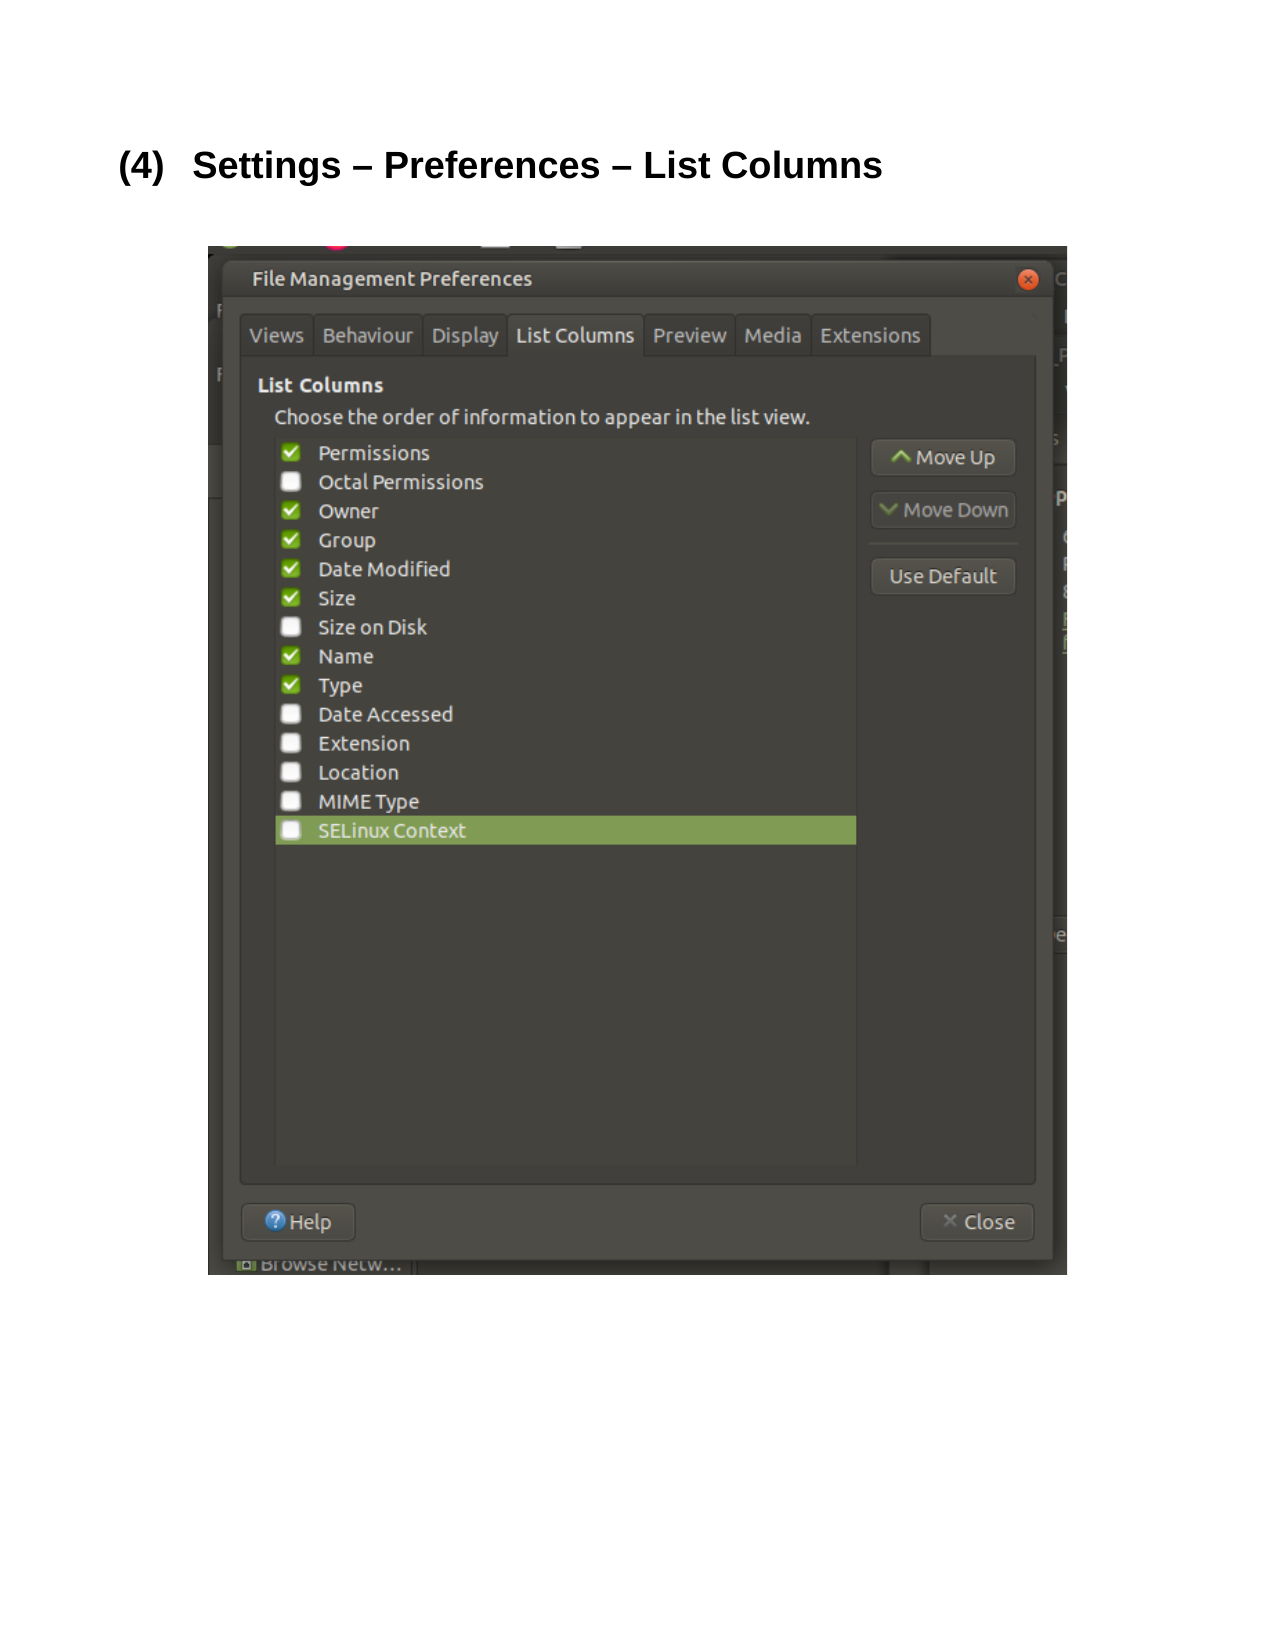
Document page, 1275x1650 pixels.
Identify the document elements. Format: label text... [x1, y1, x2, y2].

subtitle Settings – Preferences – List Columns [118, 143, 1157, 187]
picture [208, 246, 1068, 1275]
